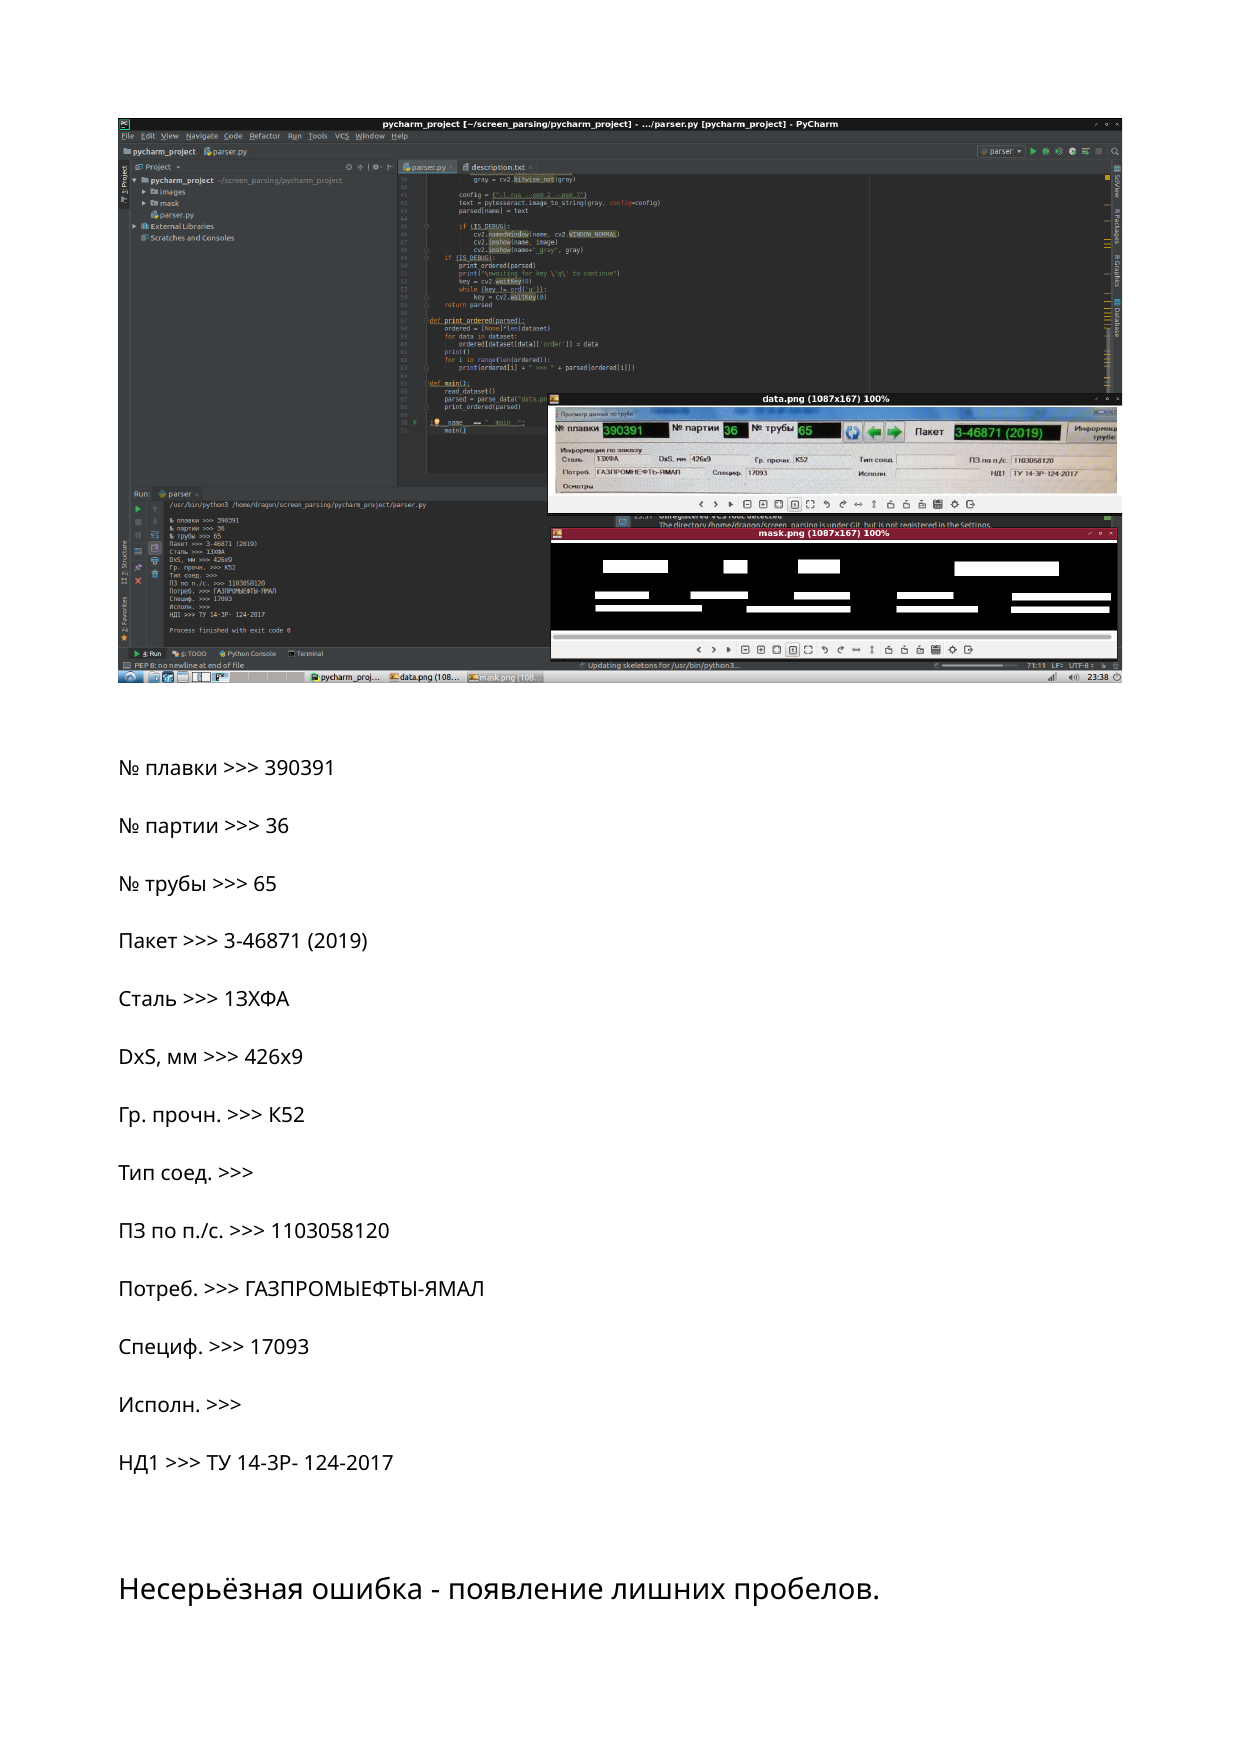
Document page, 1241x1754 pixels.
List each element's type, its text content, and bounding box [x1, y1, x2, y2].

text Несерьёзная ошибка - появление лишних пробелов. [118, 1568, 1122, 1608]
picture [118, 118, 1123, 683]
text НД1 >>> ТУ 14-3Р- 124-2017 [118, 1448, 1122, 1476]
text № партии >>> 36 [118, 811, 1122, 839]
text Тип соед. >>> [118, 1158, 1122, 1187]
text Пакет >>> 3-46871 (2019) [118, 927, 1122, 955]
text Исполн. >>> [118, 1390, 1122, 1418]
text № плавки >>> 390391 [118, 753, 1122, 781]
text № трубы >>> 65 [118, 869, 1122, 897]
text Гр. прочн. >>> К52 [118, 1100, 1122, 1129]
text Специф. >>> 17093 [118, 1332, 1122, 1361]
text ПЗ по п./с. >>> 1103058120 [118, 1216, 1122, 1245]
text Потреб. >>> ГАЗПРОМЫЕФТЫ-ЯМАЛ [118, 1274, 1122, 1303]
text Сталь >>> 1ЗХФА [118, 984, 1122, 1013]
text DxS, мм >>> 426х9 [118, 1042, 1122, 1071]
